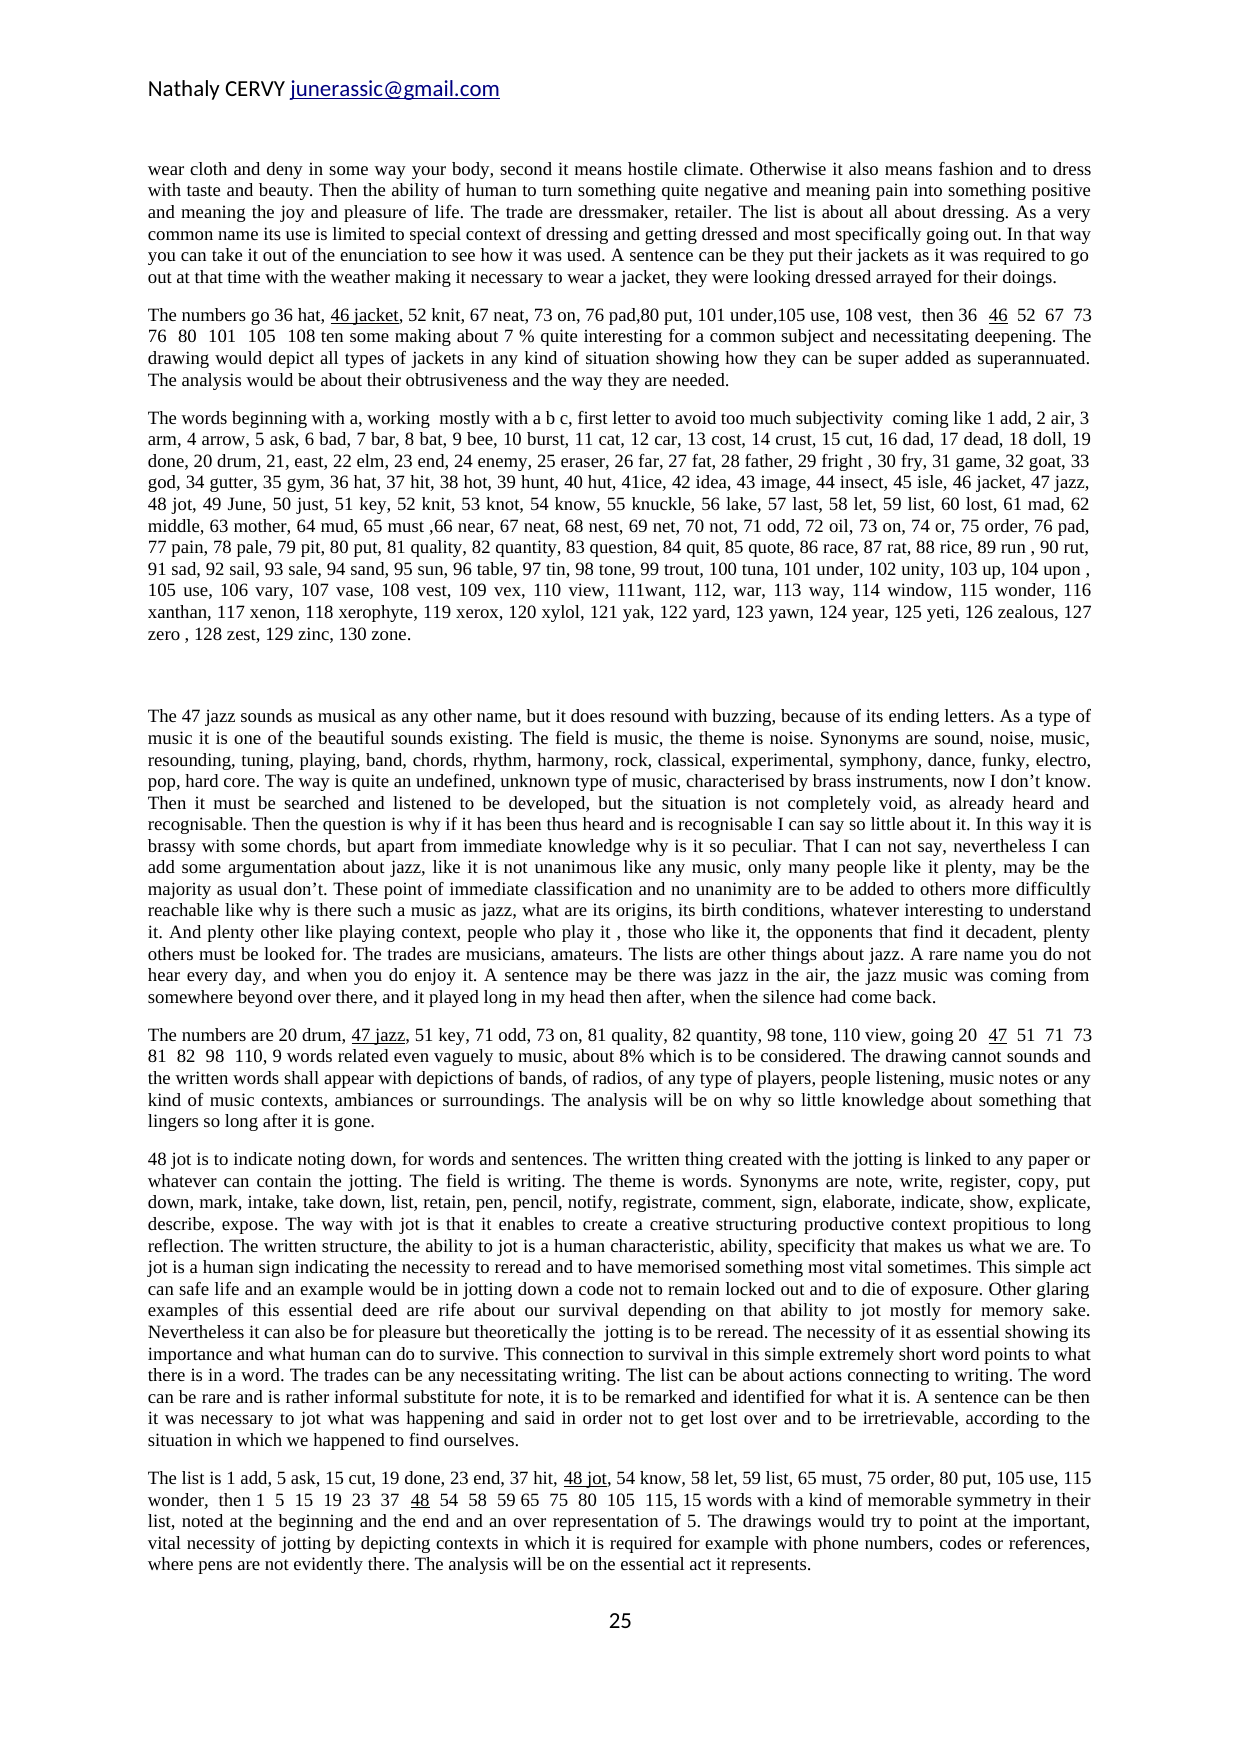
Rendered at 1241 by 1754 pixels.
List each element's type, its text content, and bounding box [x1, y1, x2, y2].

text 48 jot is to indicate noting down, for words and sentences. The written thing created with the jotting is linked to any paper or whatever can contain the jotting. The field is writing. The theme is words. Synonyms are note, write, register, copy, put down, mark, intake, take down, list, retain, pen, pencil, notify, registrate, comment, sign, elaborate, indicate, show, explicate, describe, expose. The way with jot is that it enables to create a creative structuring productive context propitious to long reflection. The written structure, the ability to jot is a human characteristic, ability, specificity that makes us what we are. To jot is a human sign indicating the necessity to reread and to have memorised something most vital sometimes. This simple act can safe life and an example would be in jotting down a code not to remain locked out and to die of exposure. Other glaring examples of this essential deed are rife about our survival depending on that ability to jot mostly for memory sake. Nevertheless it can also be for pleasure but theoretically the jotting is to be reread. The necessity of it as essential showing its importance and what human can do to survive. This connection to survival in this simple extremely short word points to what there is in a word. The trades can be any necessitating writing. The list can be about actions connecting to writing. The word can be rare and is rather informal substitute for note, it is to be remarked and identified for what it is. A sentence can be then it was necessary to jot what was happening and said in order not to get lost over and to be irretrievable, according to the situation in which we happened to find ourselves. [148, 1148, 1093, 1450]
text The list is 1 add, 5 ask, 15 cut, 19 done, 23 end, 37 hit, 48 jot, 54 know, 58 let, 59 list, 65 must, 75 order, 80 put, 105 use, 115 wonder, then 1 5 15 19 23 37 48 54 58 59 65 75 80 105 115, 15 words with a kind of memorable symmetry in their list, noted at the beginning and the end and an over representation of 5. The drawings would try to point at the important, vital necessity of jotting by depicting contexts in which it is required for example with phone numbers, codes or references, where pens are not evidently there. The analysis will be on the essential act it represents. [148, 1467, 1093, 1575]
text wear cloth and deny in some way your body, second it means hostile climate. Otherwise it also means fashion and to dress with taste and beauty. Then the ability of human to turn something quite negative and meaning pain into something positive and meaning the joy and pleasure of life. The trade are dressmaker, retailer. The list is about all about dressing. As a very common name its use is limited to special context of dressing and getting dressed and most specifically going out. In that way you can take it out of the enunciation to see how it was used. A sentence can be they put their jackets as it was required to go out at that time with the weather making it necessary to wear a jacket, they were looking dressed arrayed for their doings. [148, 158, 1093, 287]
text The words beginning with a, working mostly with a b c, first letter to avoid too much subjectivity coming like 1 add, 2 air, 3 arm, 4 arrow, 5 ask, 6 bad, 7 bar, 8 bat, 9 bee, 10 burst, 11 cat, 12 car, 13 cost, 14 crust, 15 cut, 16 dad, 17 dead, 18 doll, 19 done, 20 drum, 21, east, 22 elm, 23 end, 24 enemy, 25 eraser, 26 far, 27 fat, 28 father, 29 fright , 30 fry, 31 game, 32 goat, 33 god, 34 gutter, 35 gym, 36 hat, 37 hit, 38 hot, 39 hunt, 40 hut, 41ice, 42 idea, 43 image, 44 insect, 45 isle, 46 jacket, 47 jazz, 48 jot, 49 June, 50 just, 51 key, 52 knit, 53 knot, 54 know, 55 knuckle, 56 lake, 57 last, 58 let, 59 list, 60 lost, 61 mad, 62 middle, 63 mother, 64 mud, 65 must ,66 near, 67 neat, 68 nest, 69 net, 70 not, 71 odd, 72 oil, 73 on, 74 or, 75 order, 76 pad, 77 pain, 78 pale, 79 pit, 80 put, 81 quality, 82 quantity, 83 question, 84 quit, 85 quote, 86 race, 87 rat, 88 rice, 89 run , 90 rut, 91 sad, 92 sail, 93 sale, 94 sand, 95 sun, 96 table, 97 tin, 98 tone, 99 trout, 100 tuna, 101 under, 102 unity, 103 up, 104 upon , 105 use, 106 vary, 107 vase, 108 vest, 109 vex, 110 view, 111want, 112, war, 113 way, 114 window, 115 wonder, 116 xanthan, 117 xenon, 118 xerophyte, 119 xerox, 120 xylol, 121 yak, 122 yard, 123 yawn, 124 year, 125 yeti, 126 zealous, 127 zero , 128 zest, 129 zinc, 130 zone. [148, 407, 1093, 644]
text The numbers are 20 drum, 47 jazz, 51 key, 71 odd, 73 on, 81 quality, 82 quantity, 98 tone, 110 view, going 20 47 51 71 73 81 82 98 110, 9 words related even vaguely to music, about 8% which is to be considered. The drawing cannot sounds and the written words shall appear with depictions of bands, of radios, of any type of players, people listening, music notes or any kind of music contexts, ambiances or surroundings. The analysis will be on why so little knowledge about something that lingers so long after it is gone. [148, 1024, 1093, 1132]
text The 47 jazz sounds as musical as any other name, but it does resound with buzzing, because of its ending letters. As a type of music it is one of the beautiful sounds existing. The field is music, the theme is noise. Synonyms are sound, noise, music, resounding, tuning, playing, band, chords, rhythm, harmony, rock, classical, experimental, symphony, dance, funky, electro, pop, hard core. The way is quite an undefined, unknown type of music, characterised by brass instruments, now I don’t know. Then it must be searched and listened to be developed, but the situation is not completely void, as already heard and recognisable. Then the question is why if it has been thus heard and is recognisable I can say so little about it. In this way it is brassy with some chords, but apart from immediate knowledge why is it so peculiar. That I can not say, nevertheless I can add some argumentation about jazz, like it is not unanimous like any music, only many people like it plenty, may be the majority as usual don’t. These point of immediate classification and no unanimity are to be added to others more difficultly reachable like why is there such a music as jazz, what are its origins, its birth conditions, whatever interesting to understand it. And plenty other like playing context, people who play it , those who like it, the opponents that find it decadent, plenty others must be looked for. The trades are musicians, amateurs. The lists are other things about jazz. A rare name you do not hear every day, and when you do enjoy it. A sentence may be there was jazz in the air, the jazz music was coming from somewhere beyond over there, and it played long in my head then after, when the silence had come back. [148, 705, 1093, 1007]
text The numbers go 36 hat, 46 jacket, 52 knit, 67 neat, 73 on, 76 pad,80 put, 101 under,105 use, 108 vest, then 36 46 52 67 73 76 80 101 105 108 ten some making about 7 % quite interesting for a common subject and necessitating deepening. The drawing would depict all types of jackets in any kind of situation showing how they can be super added as superannuated. The analysis would be about their obtrusiveness and the way they are needed. [148, 304, 1093, 390]
